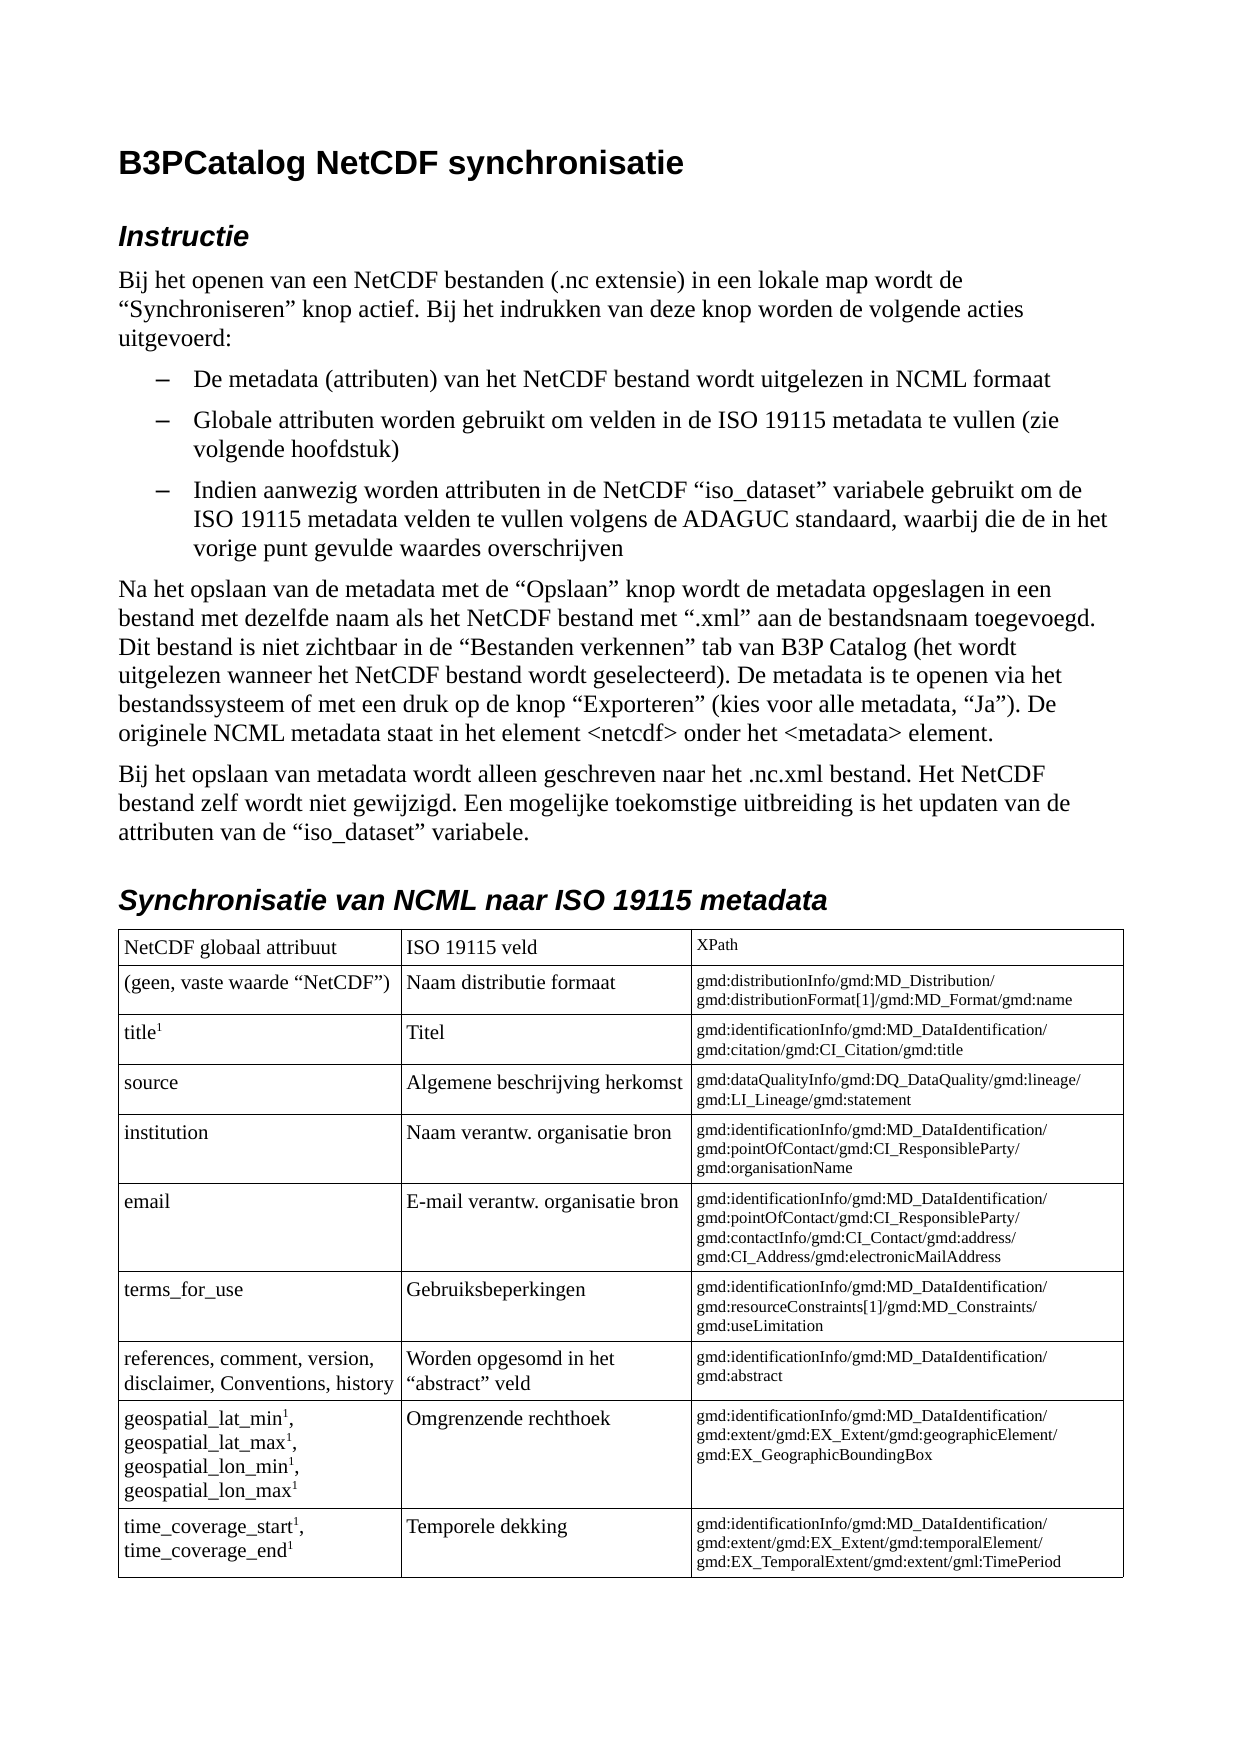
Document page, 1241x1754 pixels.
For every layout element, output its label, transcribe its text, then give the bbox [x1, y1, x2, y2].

table_cell gmd:identificationInfo/gmd:MD_DataIdentification/gmd:pointOfContact/gmd:CI_ResponsibleParty/gmd:organisationName [692, 1115, 1123, 1183]
table_cell gmd:identificationInfo/gmd:MD_DataIdentification/gmd:extent/gmd:EX_Extent/gmd:temporalElement/gmd:EX_TemporalExtent/gmd:extent/gml:TimePeriod [692, 1509, 1123, 1577]
list De metadata (attributen) van het NetCDF bestand wordt uitgelezen in NCML formaat [156, 364, 1122, 393]
table_cell institution [119, 1115, 401, 1183]
table_cell terms_for_use [119, 1272, 401, 1341]
table_cell Naam verantw. organisatie bron [402, 1115, 691, 1183]
table_cell gmd:dataQualityInfo/gmd:DQ_DataQuality/gmd:lineage/gmd:LI_Lineage/gmd:statement [692, 1065, 1123, 1114]
table_cell Algemene beschrijving herkomst [402, 1065, 691, 1114]
table_cell (geen, vaste waarde “NetCDF”) [119, 966, 401, 1014]
table_cell references, comment, version, disclaimer, Conventions, history [119, 1342, 401, 1400]
table_cell geospatial_lat_min1, geospatial_lat_max1, geospatial_lon_min1, geospatial_lon_max1 [119, 1401, 401, 1508]
table_cell gmd:identificationInfo/gmd:MD_DataIdentification/gmd:pointOfContact/gmd:CI_ResponsibleParty/gmd:contactInfo/gmd:CI_Contact/gmd:address/gmd:CI_Address/gmd:electronicMailAddress [692, 1184, 1123, 1271]
table_cell Worden opgesomd in het “abstract” veld [402, 1342, 691, 1400]
table_cell title1 [119, 1015, 401, 1064]
text Bij het opslaan van metadata wordt alleen geschreven naar het .nc.xml bestand. Het NetCDF bestand zelf wordt niet gewijzigd. Een mogelijke toekomstige uitbreiding is het updaten van de attributen van de “iso_dataset” variabele. [118, 759, 1122, 845]
subtitle Synchronisatie van NCML naar ISO 19115 metadata [118, 883, 1122, 916]
table_cell email [119, 1184, 401, 1271]
table_cell Titel [402, 1015, 691, 1064]
table_cell source [119, 1065, 401, 1114]
table_cell gmd:identificationInfo/gmd:MD_DataIdentification/gmd:abstract [692, 1342, 1123, 1400]
subtitle B3PCatalog NetCDF synchronisatie [118, 143, 1122, 182]
table_header ISO 19115 veld [402, 930, 691, 964]
text Bij het openen van een NetCDF bestanden (.nc extensie) in een lokale map wordt de “Synchroniseren” knop actief. Bij het indrukken van deze knop worden de volgende acties uitgevoerd: [118, 265, 1122, 352]
table_cell Temporele dekking [402, 1509, 691, 1577]
table_cell time_coverage_start1, time_coverage_end1 [119, 1509, 401, 1577]
table_cell Omgrenzende rechthoek [402, 1401, 691, 1508]
table_cell gmd:identificationInfo/gmd:MD_DataIdentification/gmd:extent/gmd:EX_Extent/gmd:geographicElement/gmd:EX_GeographicBoundingBox [692, 1401, 1123, 1508]
table_header NetCDF globaal attribuut [119, 930, 401, 964]
list Indien aanwezig worden attributen in de NetCDF “iso_dataset” variabele gebruikt om de ISO 19115 metadata velden te vullen volgens de ADAGUC standaard, waarbij die de in het vorige punt gevulde waardes overschrijven [156, 475, 1122, 562]
table_header XPath [692, 930, 1123, 964]
table_cell gmd:distributionInfo/gmd:MD_Distribution/gmd:distributionFormat[1]/gmd:MD_Format/gmd:name [692, 966, 1123, 1014]
table_cell E-mail verantw. organisatie bron [402, 1184, 691, 1271]
table_cell Gebruiksbeperkingen [402, 1272, 691, 1341]
table_cell Naam distributie formaat [402, 966, 691, 1014]
list Globale attributen worden gebruikt om velden in de ISO 19115 metadata te vullen (zie volgende hoofdstuk) [156, 405, 1122, 463]
text Na het opslaan van de metadata met de “Opslaan” knop wordt de metadata opgeslagen in een bestand met dezelfde naam als het NetCDF bestand met “.xml” aan de bestandsnaam toegevoegd. Dit bestand is niet zichtbaar in de “Bestanden verkennen” tab van B3P Catalog (het wordt uitgelezen wanneer het NetCDF bestand wordt geselecteerd). De metadata is te openen via het bestandssysteem of met een druk op de knop “Exporteren” (kies voor alle metadata, “Ja”). De originele NCML metadata staat in het element <netcdf> onder het <metadata> element. [118, 574, 1122, 747]
table_cell gmd:identificationInfo/gmd:MD_DataIdentification/gmd:resourceConstraints[1]/gmd:MD_Constraints/gmd:useLimitation [692, 1272, 1123, 1341]
table_cell gmd:identificationInfo/gmd:MD_DataIdentification/gmd:citation/gmd:CI_Citation/gmd:title [692, 1015, 1123, 1064]
subtitle Instructie [118, 219, 1122, 253]
